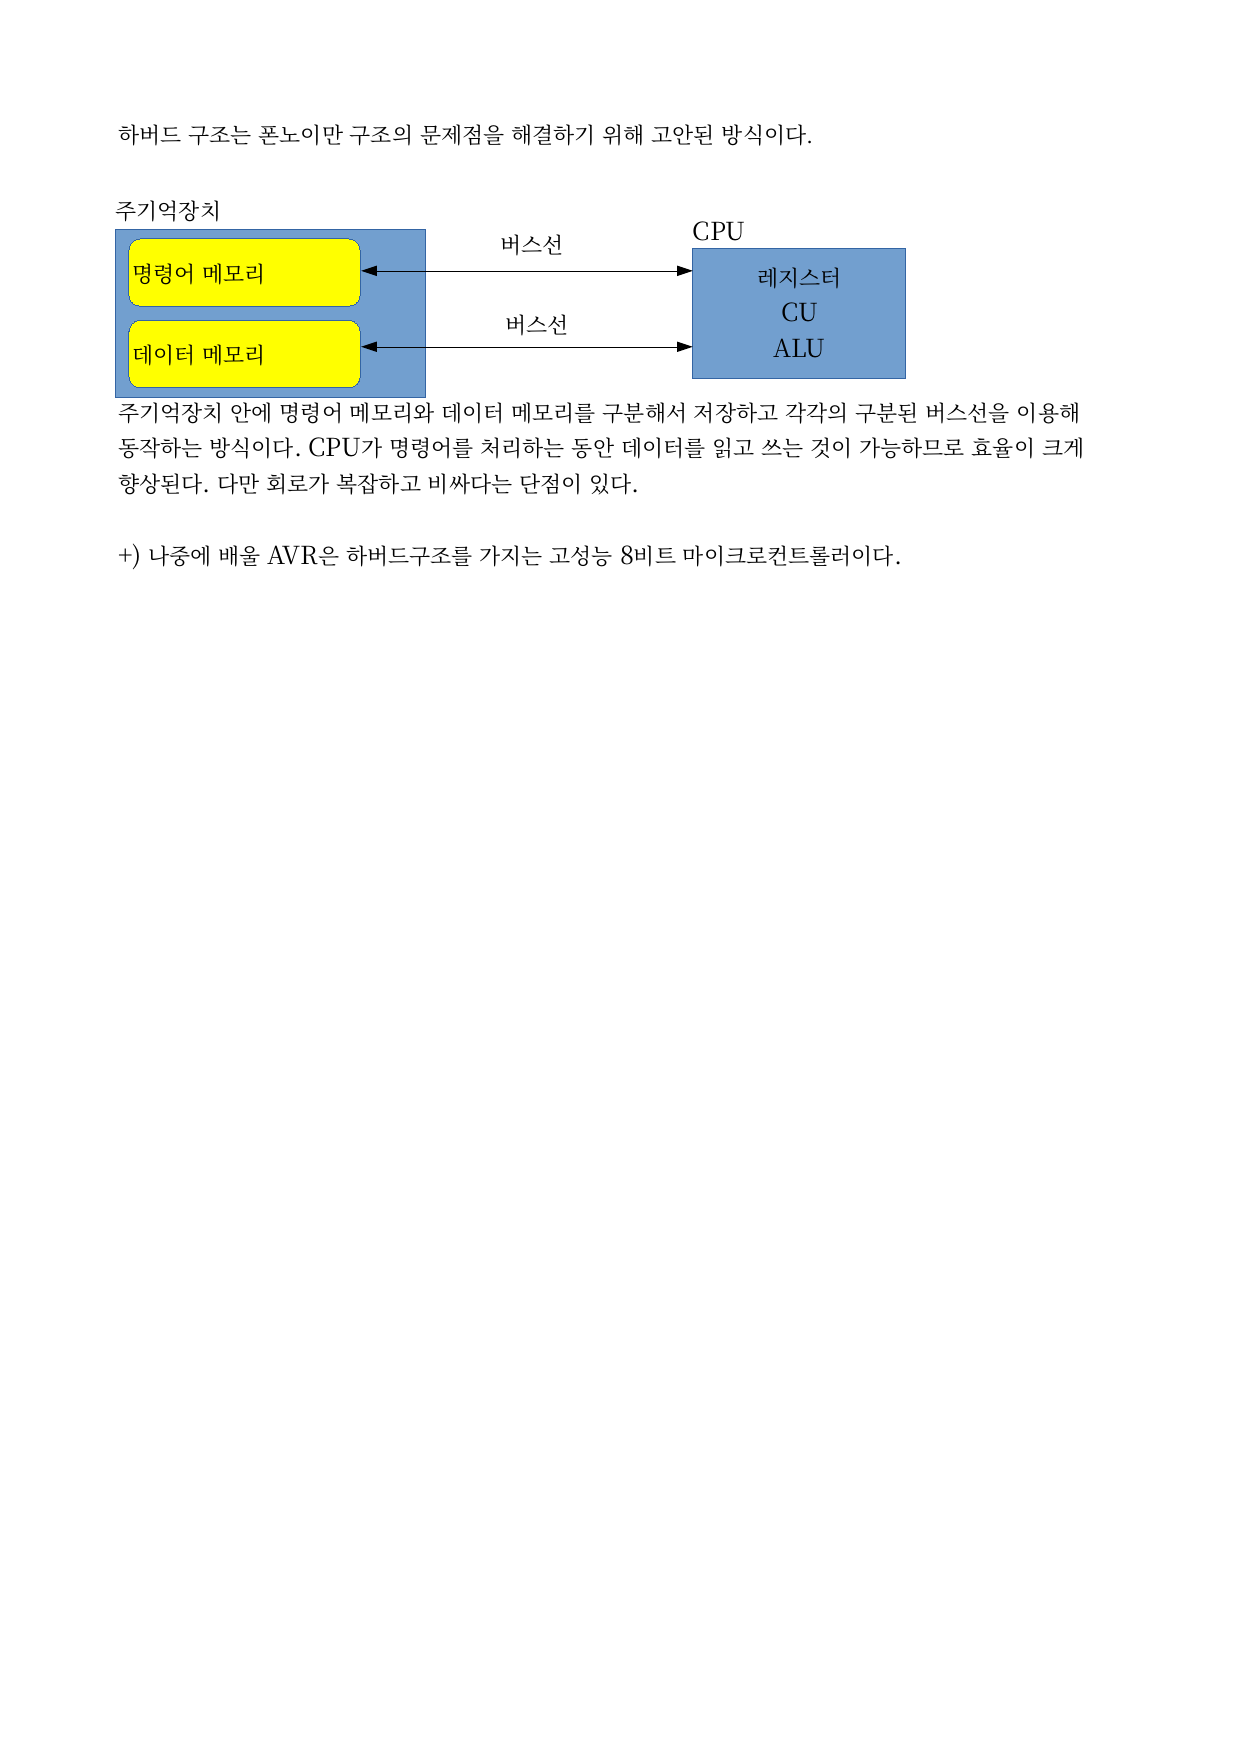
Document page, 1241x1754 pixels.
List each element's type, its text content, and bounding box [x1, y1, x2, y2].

text 하버드 구조는 폰노이만 구조의 문제점을 해결하기 위해 고안된 방식이다. [118, 118, 1122, 149]
text +) 나중에 배울 AVR은 하버드구조를 가지는 고성능 8비트 마이크로컨트롤러이다. [118, 536, 1122, 572]
text 주기억장치 안에 명령어 메모리와 데이터 메모리를 구분해서 저장하고 각각의 구분된 버스선을 이용해 동작하는 방식이다. CPU가 명령어를 처리하는 동안 데이터를 읽고 쓰는 것이 가능하므로 효율이 크게 향상된다. 다만 회로가 복잡하고 비싸다는 단점이 있다. [118, 397, 1122, 500]
